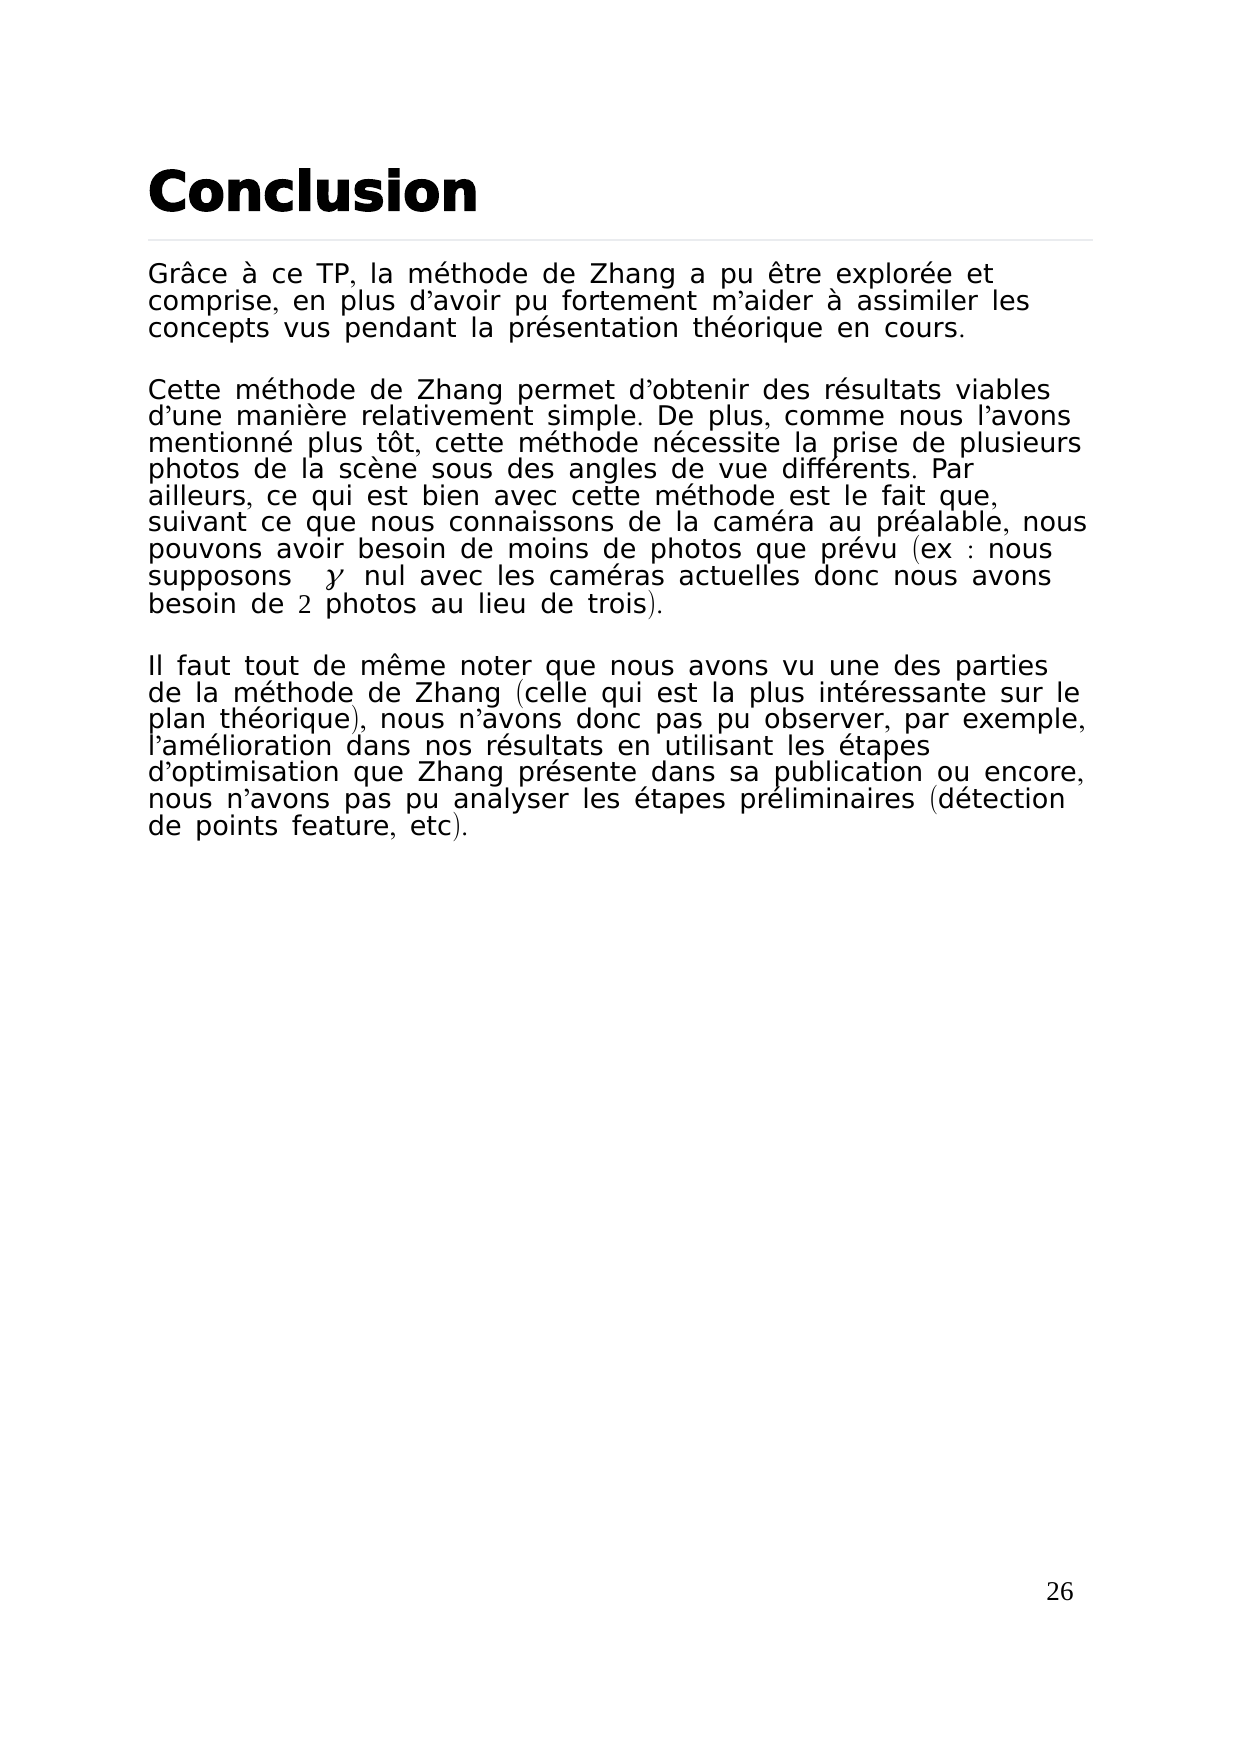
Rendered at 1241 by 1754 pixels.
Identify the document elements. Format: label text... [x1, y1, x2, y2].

text Grâce à ce TP, la méthode de Zhang a pu être explorée et comprise, en plus d’avoir pu fortement m’aider à assimiler les concepts vus pendant la présentation théorique en cours. [148, 265, 1093, 343]
subtitle Conclusion [148, 173, 1093, 239]
text Cette méthode de Zhang permet d’obtenir des résultats viables d’une manière relativement simple. De plus, comme nous l’avons mentionné plus tôt, cette méthode nécessite la prise de plusieurs photos de la scène sous des angles de vue différents. Par ailleurs, ce qui est bien avec cette méthode est le fait que, suivant ce que nous connaissons de la caméra au préalable, nous pouvons avoir besoin de moins de photos que prévu (ex : nous supposons nul avec les caméras actuelles donc nous avons besoin de 2 photos au lieu de trois). [148, 380, 1093, 619]
text Il faut tout de même noter que nous avons vu une des parties de la méthode de Zhang (celle qui est la plus intéressante sur le plan théorique), nous n’avons donc pas pu observer, par exemple, l’amélioration dans nos résultats en utilisant les étapes d’optimisation que Zhang présente dans sa publication ou encore, nous n’avons pas pu analyser les étapes préliminaires (détection de points feature, etc). [148, 657, 1093, 841]
